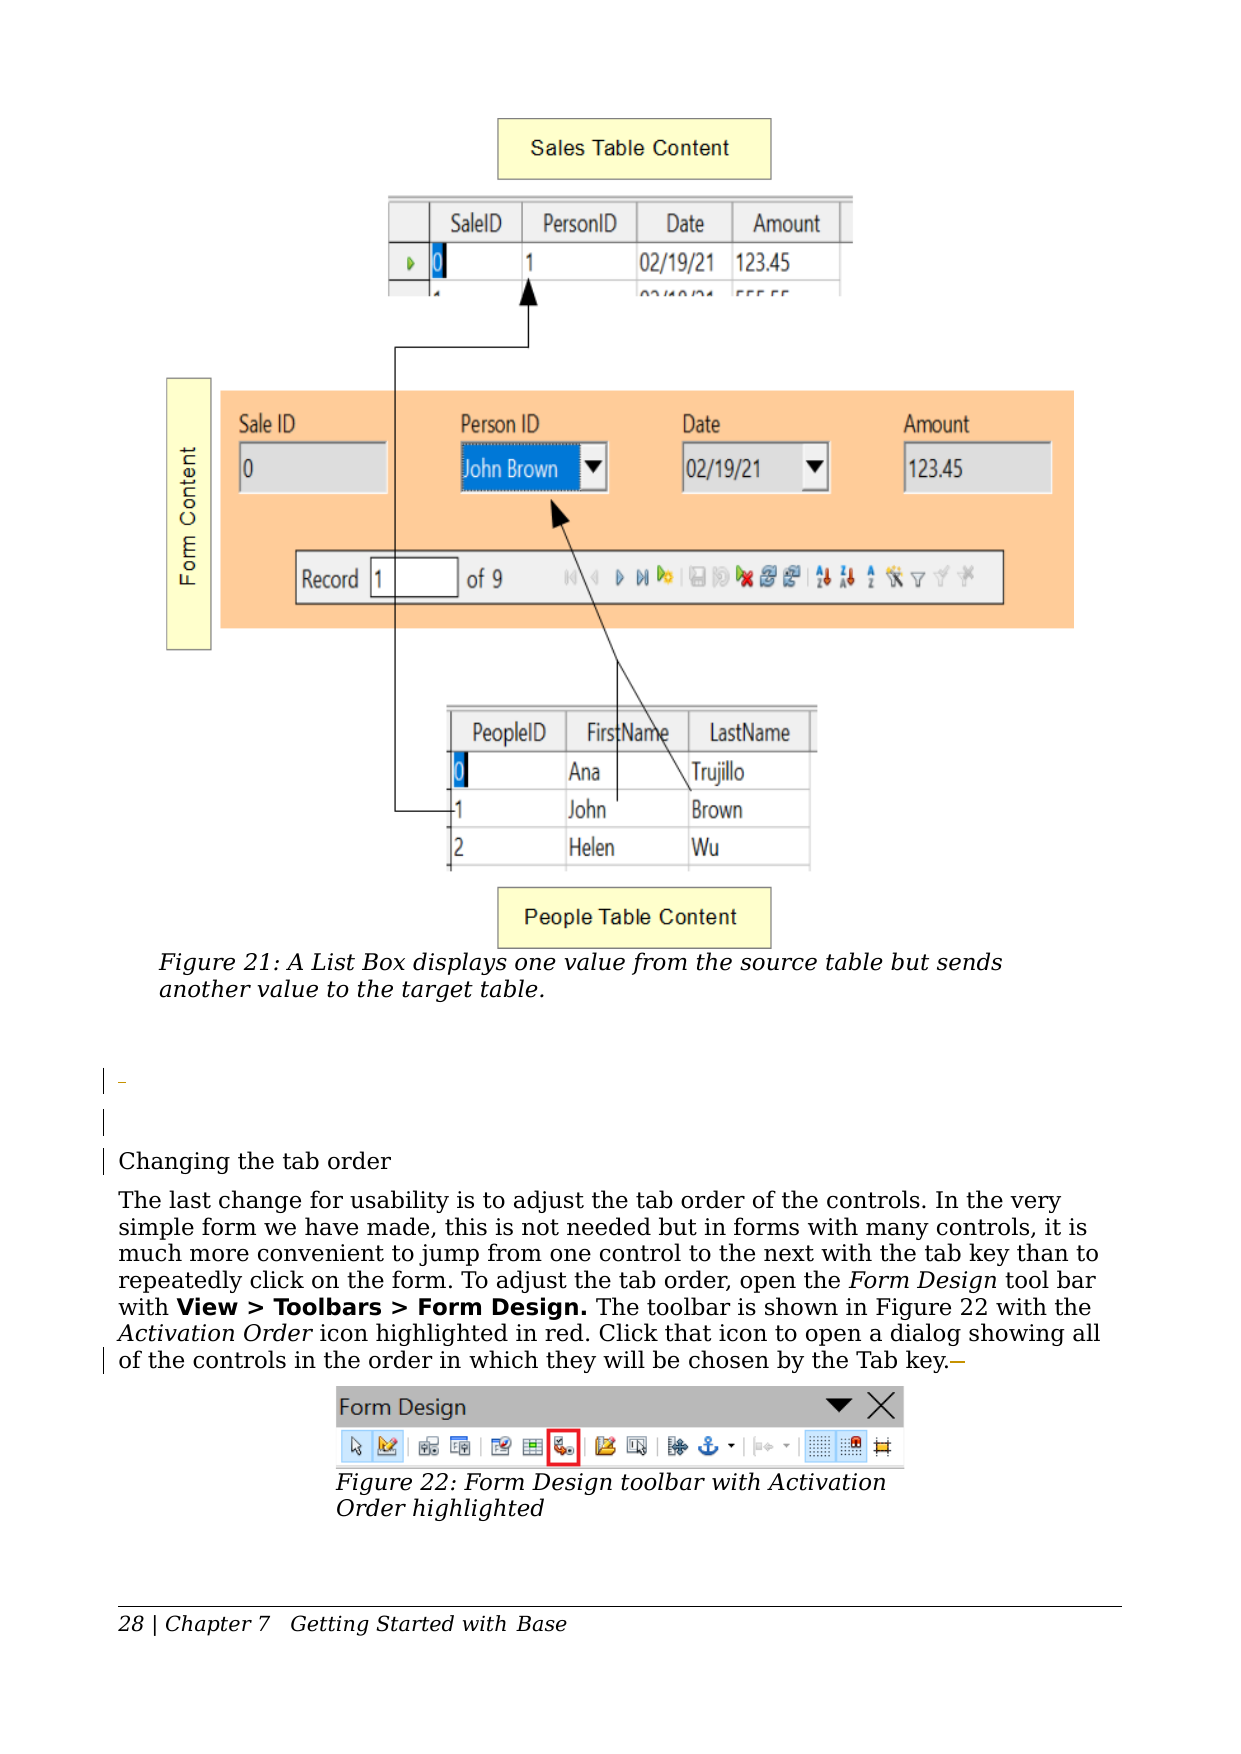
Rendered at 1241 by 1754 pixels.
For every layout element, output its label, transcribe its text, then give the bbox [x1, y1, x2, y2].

picture [335, 1386, 905, 1469]
text Figure 22: Form Design toolbar with Activation Order highlighted [336, 1469, 904, 1522]
text Changing the tab order [118, 1109, 1122, 1175]
picture [166, 118, 1074, 949]
text The last change for usability is to adjust the tab order of the controls. In the very simple form we have made, this is not needed but in forms with many controls, it is much more convenient to jump from one control to the next with the tab key than to repeatedly click on the form. To adjust the tab order, open the Form Design tool bar with View > Toolbars > Form Design. The toolbar is shown in Figure 22 with the Activation Order icon highlighted in red. Click that icon to open a dialog showing all of the controls in the order in which they will be chosen by the Tab key. [118, 1187, 1122, 1549]
text Figure 21: A List Box displays one value from the source table but sends another value to the target table. [159, 118, 1081, 1002]
